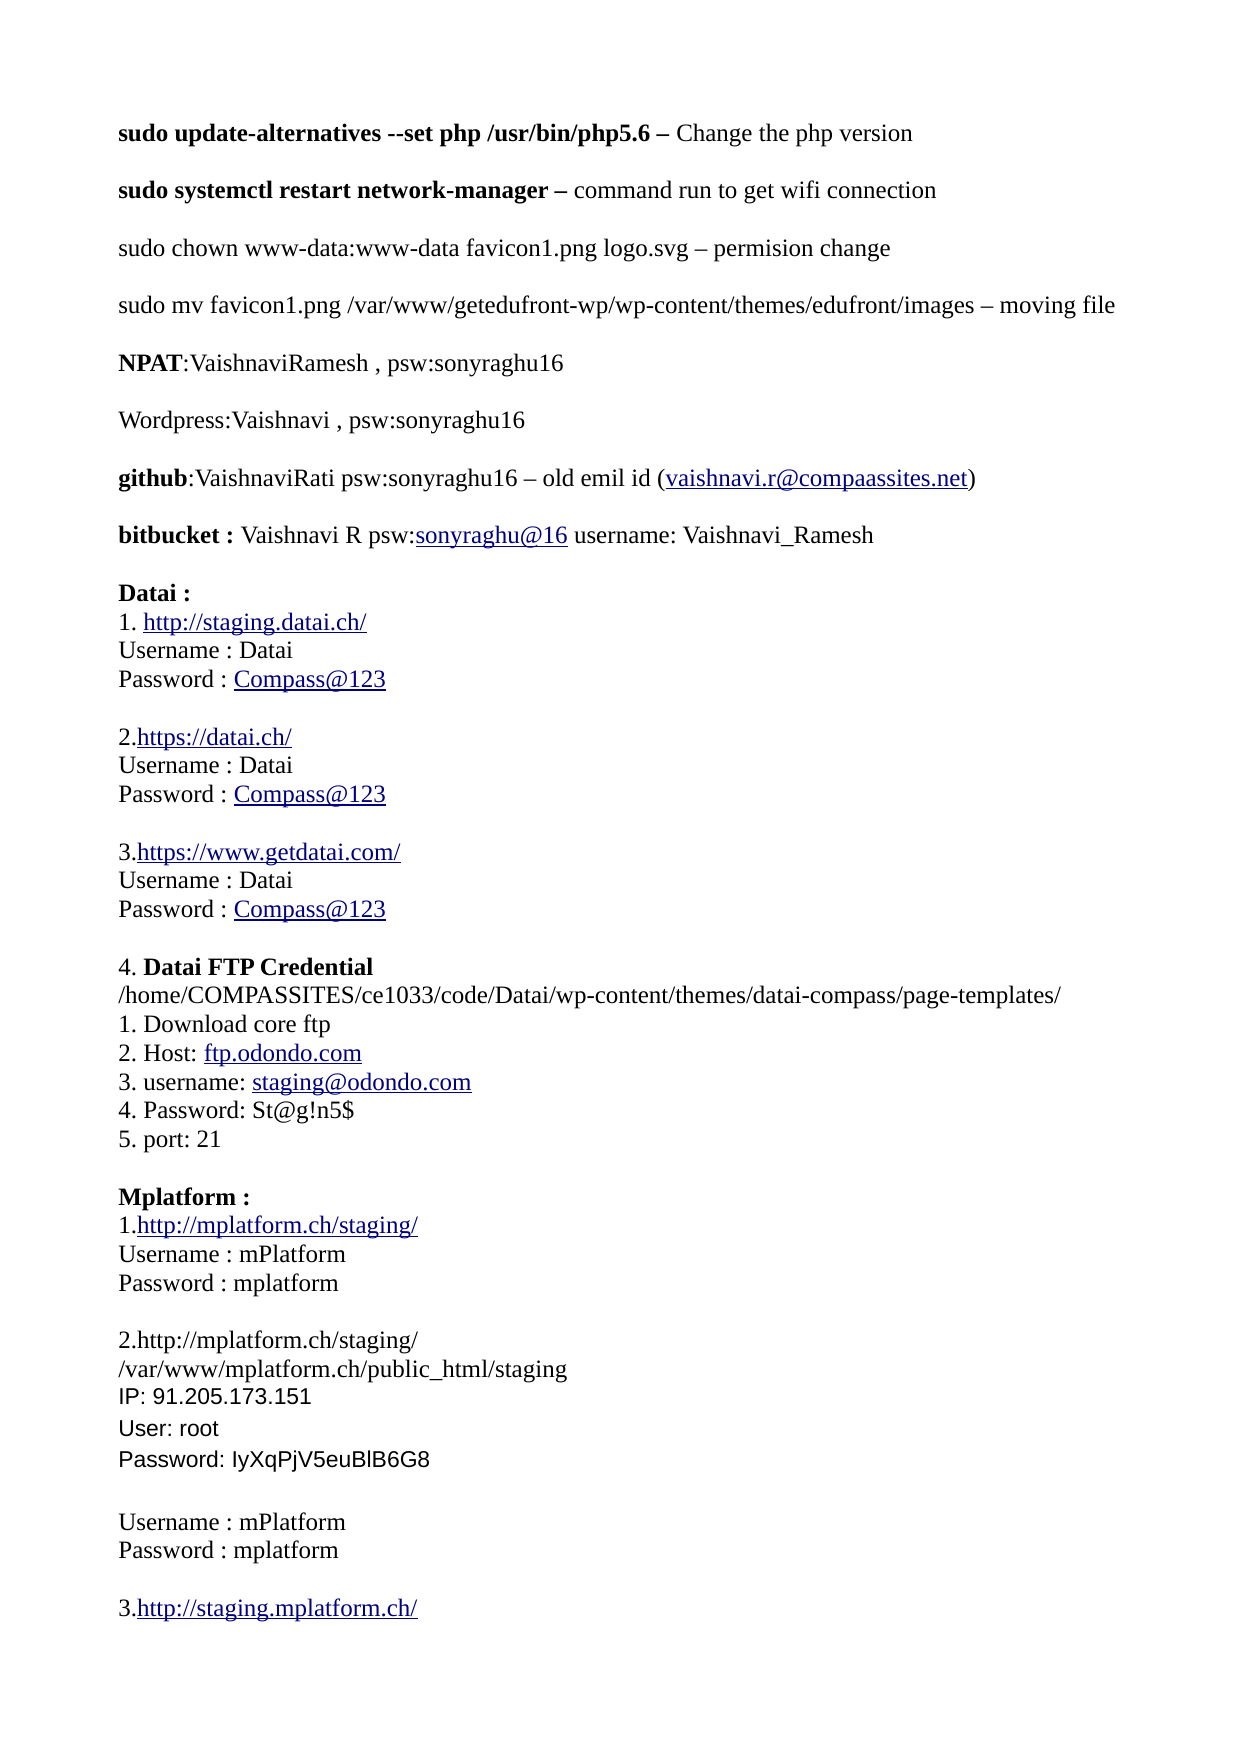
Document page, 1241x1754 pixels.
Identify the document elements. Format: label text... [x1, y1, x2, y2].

text 2.http://mplatform.ch/staging/ [118, 1326, 1122, 1354]
text 3. username: staging@odondo.com [118, 1067, 1122, 1096]
text User: root [118, 1415, 1122, 1441]
text Username : Datai [118, 636, 1122, 664]
text 3.https://www.getdatai.com/ [118, 837, 1122, 866]
text 4. Password: St@g!n5$ [118, 1096, 1122, 1124]
text Mplatform : [118, 1182, 1122, 1211]
text /var/www/mplatform.ch/public_html/staging [118, 1354, 1122, 1383]
text 1. http://staging.datai.ch/ [118, 607, 1122, 636]
text 1.http://mplatform.ch/staging/ [118, 1211, 1122, 1239]
text /home/COMPASSITES/ce1033/code/Datai/wp-content/themes/datai-compass/page-templates/ [118, 981, 1122, 1009]
text Username : mPlatform [118, 1239, 1122, 1268]
text Username : Datai [118, 751, 1122, 779]
text Username : mPlatform [118, 1507, 1122, 1535]
text Wordpress:Vaishnavi , psw:sonyraghu16 [118, 406, 1122, 434]
text Password : mplatform [118, 1535, 1122, 1564]
text IP: 91.205.173.151 [118, 1383, 1122, 1409]
text Password: IyXqPjV5euBlB6G8 [118, 1446, 1122, 1473]
text Username : Datai [118, 866, 1122, 894]
text 4. Datai FTP Credential [118, 952, 1122, 981]
text 2.https://datai.ch/ [118, 722, 1122, 751]
text bitbucket : Vaishnavi R psw:sonyraghu@16 username: Vaishnavi_Ramesh [118, 521, 1122, 549]
text Password : Compass@123 [118, 664, 1122, 693]
text Password : Compass@123 [118, 779, 1122, 808]
text sudo update-alternatives --set php /usr/bin/php5.6 – Change the php version [118, 118, 1122, 147]
text 1. Download core ftp [118, 1009, 1122, 1038]
text sudo chown www-data:www-data favicon1.png logo.svg – permision change [118, 233, 1122, 262]
text github:VaishnaviRati psw:sonyraghu16 – old emil id (vaishnavi.r@compaassites.net) [118, 463, 1122, 492]
text 3.http://staging.mplatform.ch/ [118, 1593, 1122, 1622]
text NPAT:VaishnaviRamesh , psw:sonyraghu16 [118, 348, 1122, 377]
text 5. port: 21 [118, 1124, 1122, 1153]
text Password : Compass@123 [118, 894, 1122, 923]
text sudo systemctl restart network-manager – command run to get wifi connection [118, 176, 1122, 204]
text 2. Host: ftp.odondo.com [118, 1038, 1122, 1067]
text Datai : [118, 578, 1122, 607]
text Password : mplatform [118, 1268, 1122, 1297]
text sudo mv favicon1.png /var/www/getedufront-wp/wp-content/themes/edufront/images – moving file [118, 291, 1122, 319]
